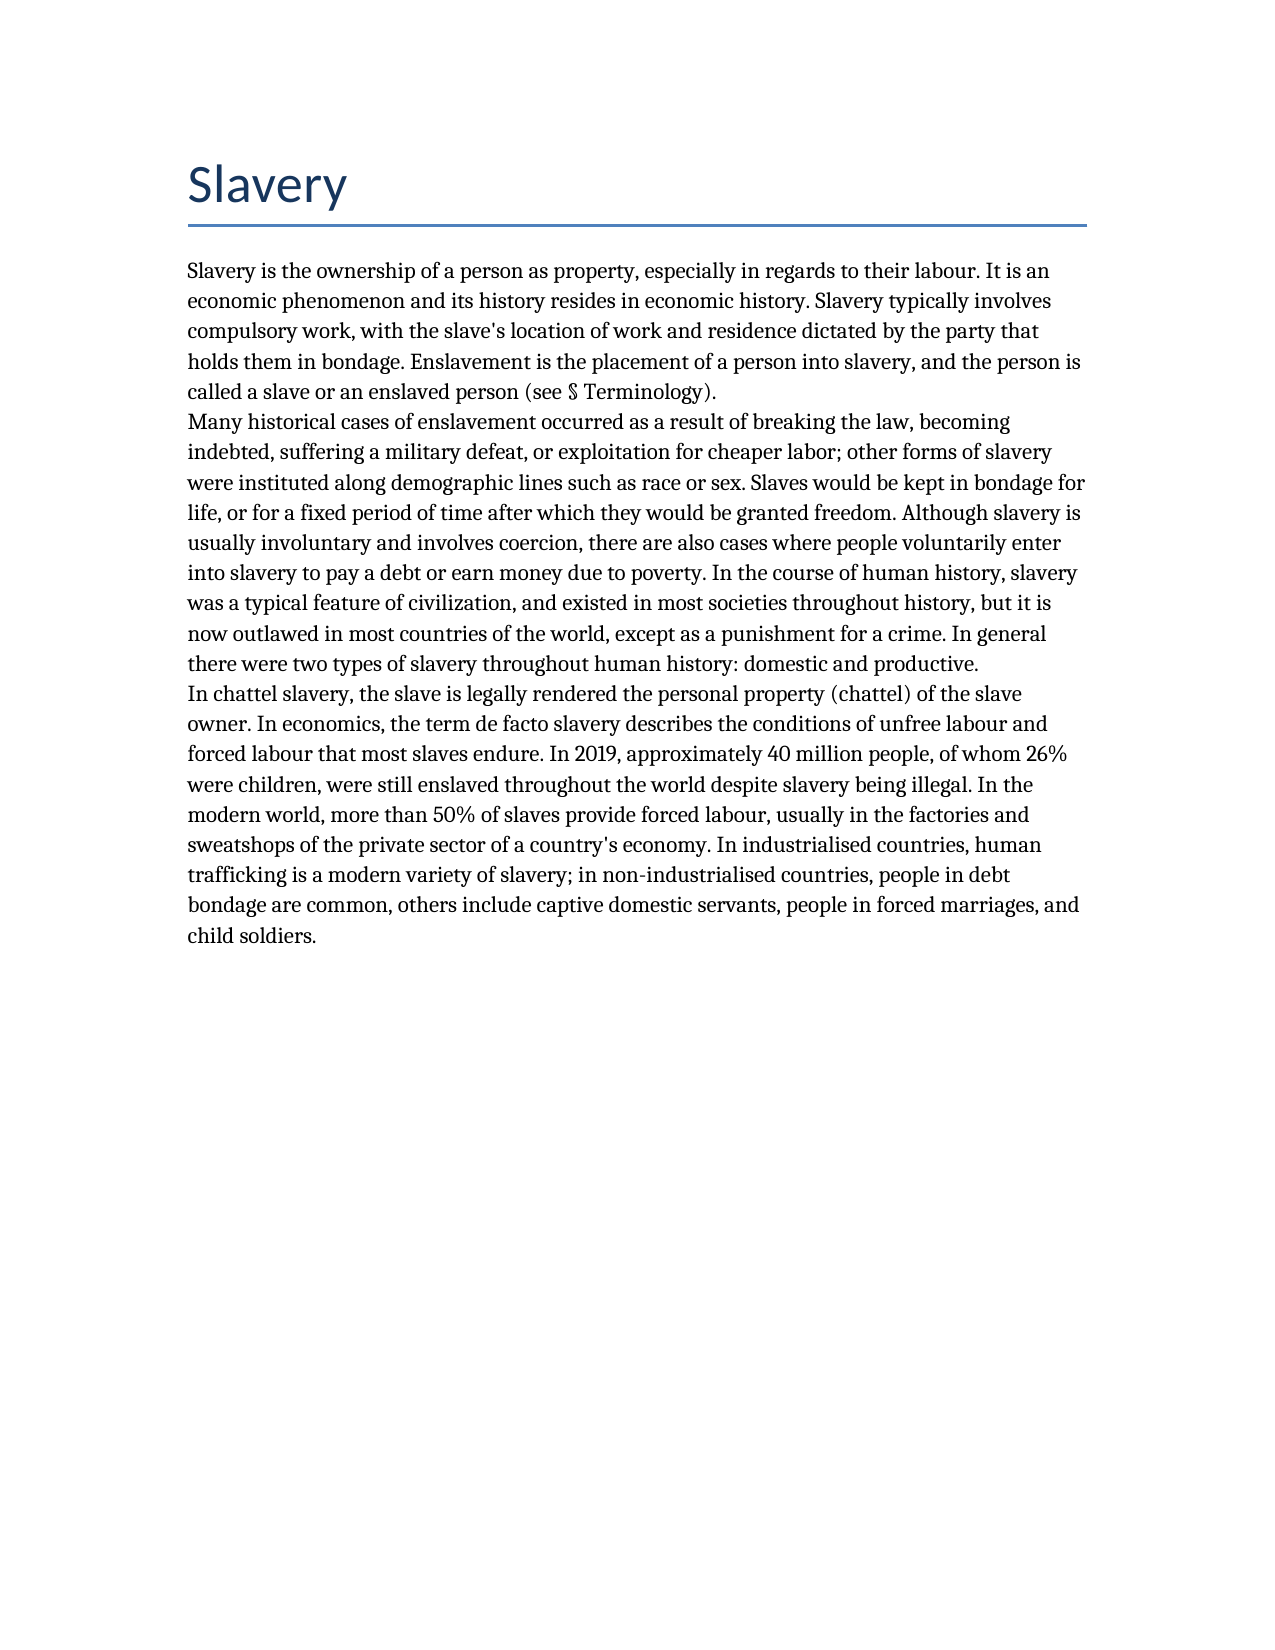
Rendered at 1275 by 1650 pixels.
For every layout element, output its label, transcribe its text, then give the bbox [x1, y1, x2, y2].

title Slavery [187, 150, 1087, 227]
text Slavery is the ownership of a person as property, especially in regards to their labour. It is an economic phenomenon and its history resides in economic history. Slavery typically involves compulsory work, with the slave's location of work and residence dictated by the party that holds them in bondage. Enslavement is the placement of a person into slavery, and the person is called a slave or an enslaved person (see § Terminology). Many historical cases of enslavement occurred as a result of breaking the law, becoming indebted, suffering a military defeat, or exploitation for cheaper labor; other forms of slavery were instituted along demographic lines such as race or sex. Slaves would be kept in bondage for life, or for a fixed period of time after which they would be granted freedom. Although slavery is usually involuntary and involves coercion, there are also cases where people voluntarily enter into slavery to pay a debt or earn money due to poverty. In the course of human history, slavery was a typical feature of civilization, and existed in most societies throughout history, but it is now outlawed in most countries of the world, except as a punishment for a crime. In general there were two types of slavery throughout human history: domestic and productive. In chattel slavery, the slave is legally rendered the personal property (chattel) of the slave owner. In economics, the term de facto slavery describes the conditions of unfree labour and forced labour that most slaves endure. In 2019, approximately 40 million people, of whom 26% were children, were still enslaved throughout the world despite slavery being illegal. In the modern world, more than 50% of slaves provide forced labour, usually in the factories and sweatshops of the private sector of a country's economy. In industrialised countries, human trafficking is a modern variety of slavery; in non-industrialised countries, people in debt bondage are common, others include captive domestic servants, people in forced marriages, and child soldiers. [187, 258, 1087, 949]
